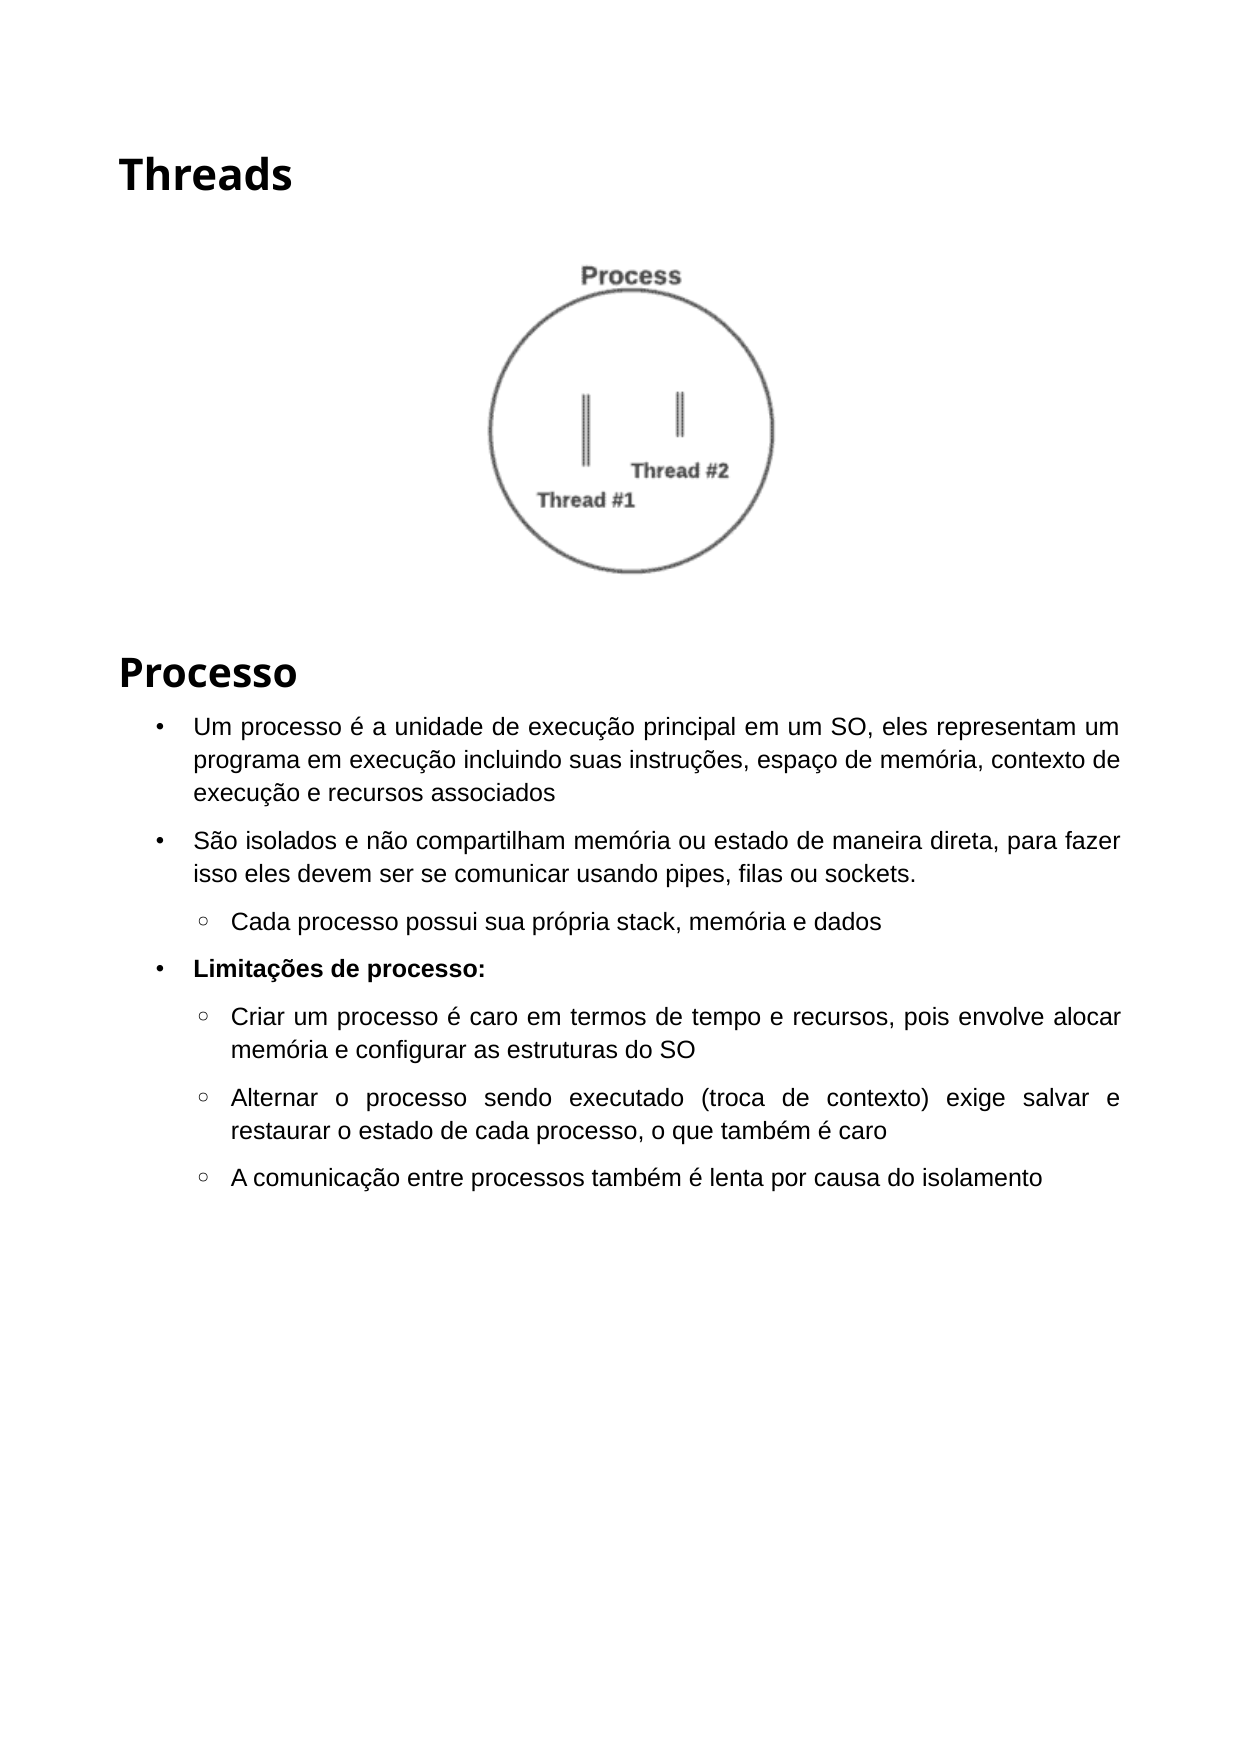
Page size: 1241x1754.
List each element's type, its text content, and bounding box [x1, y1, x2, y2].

list A comunicação entre processos também é lenta por causa do isolamento [193, 1163, 1122, 1192]
list São isolados e não compartilham memória ou estado de maneira direta, para fazer isso eles devem ser se comunicar usando pipes, filas ou sockets. [156, 826, 1122, 888]
list Limitações de processo: [156, 954, 1122, 983]
list Um processo é a unidade de execução principal em um SO, eles representam um programa em execução incluindo suas instruções, espaço de memória, contexto de execução e recursos associados [156, 712, 1122, 807]
list Criar um processo é caro em termos de tempo e recursos, pois envolve alocar memória e configurar as estruturas do SO [193, 1002, 1122, 1064]
picture [331, 215, 909, 605]
list Cada processo possui sua própria stack, memória e dados [193, 907, 1122, 935]
list Alternar o processo sendo executado (troca de contexto) exige salvar e restaurar o estado de cada processo, o que também é caro [193, 1083, 1122, 1144]
subtitle Processo [118, 644, 1122, 699]
subtitle Threads [118, 143, 1122, 203]
